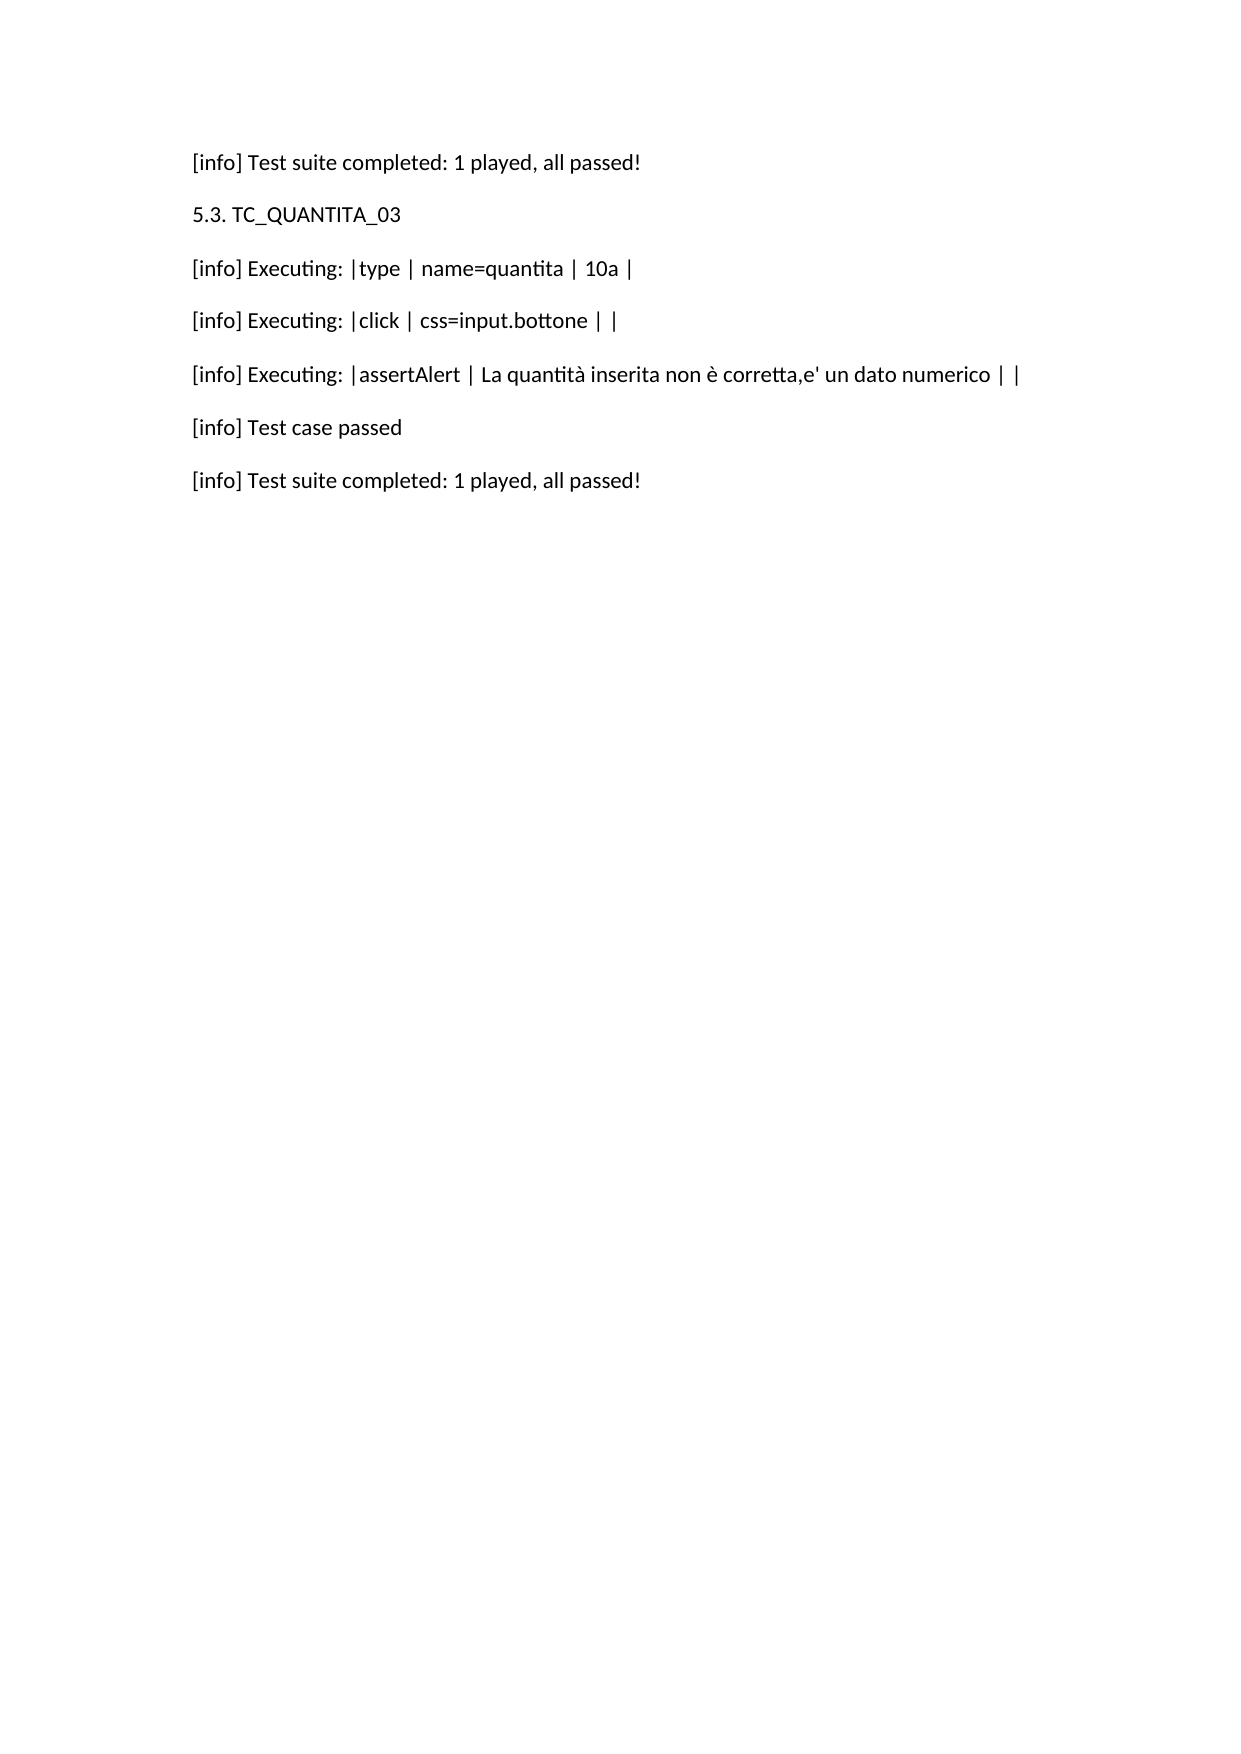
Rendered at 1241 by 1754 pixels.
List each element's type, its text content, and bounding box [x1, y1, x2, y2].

text [info] Test suite completed: 1 played, all passed! [192, 466, 1122, 494]
text [info] Executing: |click | css=input.bottone | | [192, 307, 1122, 335]
text [info] Executing: |type | name=quantita | 10a | [192, 254, 1122, 282]
text 5.3. TC_QUANTITA_03 [192, 201, 1122, 229]
text [info] Test case passed [192, 413, 1122, 441]
text [info] Executing: |assertAlert | La quantità inserita non è corretta,e' un dato numerico | | [192, 360, 1122, 388]
text [info] Test suite completed: 1 played, all passed! [192, 148, 1122, 176]
